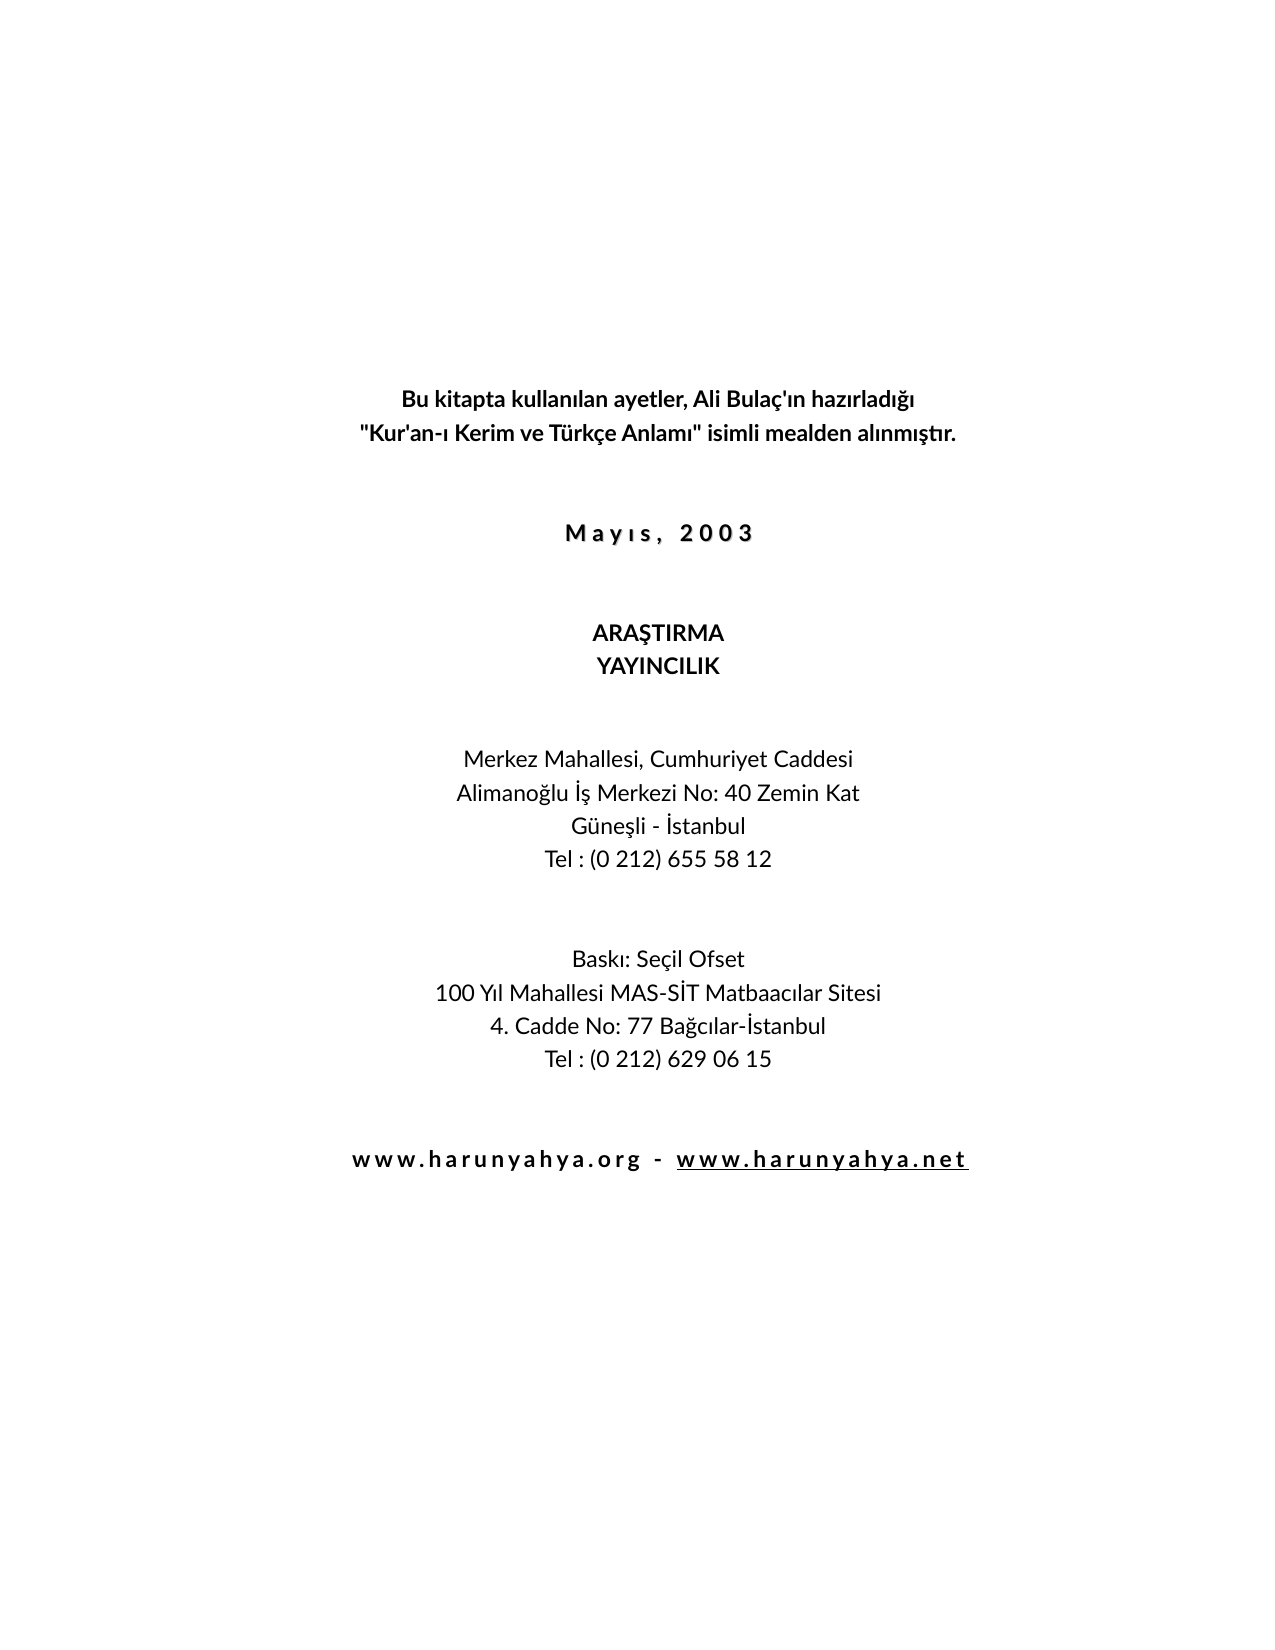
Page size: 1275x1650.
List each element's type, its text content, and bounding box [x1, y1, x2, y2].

subtitle Merkez Mahallesi, Cumhuriyet Caddesi [112, 741, 1145, 774]
subtitle 4. Cadde No: 77 Bağcılar-İstanbul [112, 1008, 1145, 1041]
subtitle Güneşli - İstanbul [112, 808, 1145, 841]
text "Kur'an-ı Kerim ve Türkçe Anlamı" isimli mealden alınmıştır. [112, 414, 1145, 448]
text Mayıs, 2003 [112, 514, 1145, 548]
subtitle Tel : (0 212) 655 58 12 [112, 841, 1145, 874]
subtitle Tel : (0 212) 629 06 15 [112, 1041, 1145, 1074]
subtitle 100 Yıl Mahallesi MAS-SİT Matbaacılar Sitesi [112, 974, 1145, 1008]
text www.harunyahya.org - www.harunyahya.net [112, 1141, 1145, 1174]
subtitle Baskı: Seçil Ofset [112, 941, 1145, 974]
subtitle Alimanoğlu İş Merkezi No: 40 Zemin Kat [112, 774, 1145, 808]
subtitle ARAŞTIRMA [112, 614, 1145, 648]
subtitle YAYINCILIK [112, 648, 1145, 681]
text Bu kitapta kullanılan ayetler, Ali Bulaç'ın hazırladığı [112, 381, 1145, 414]
